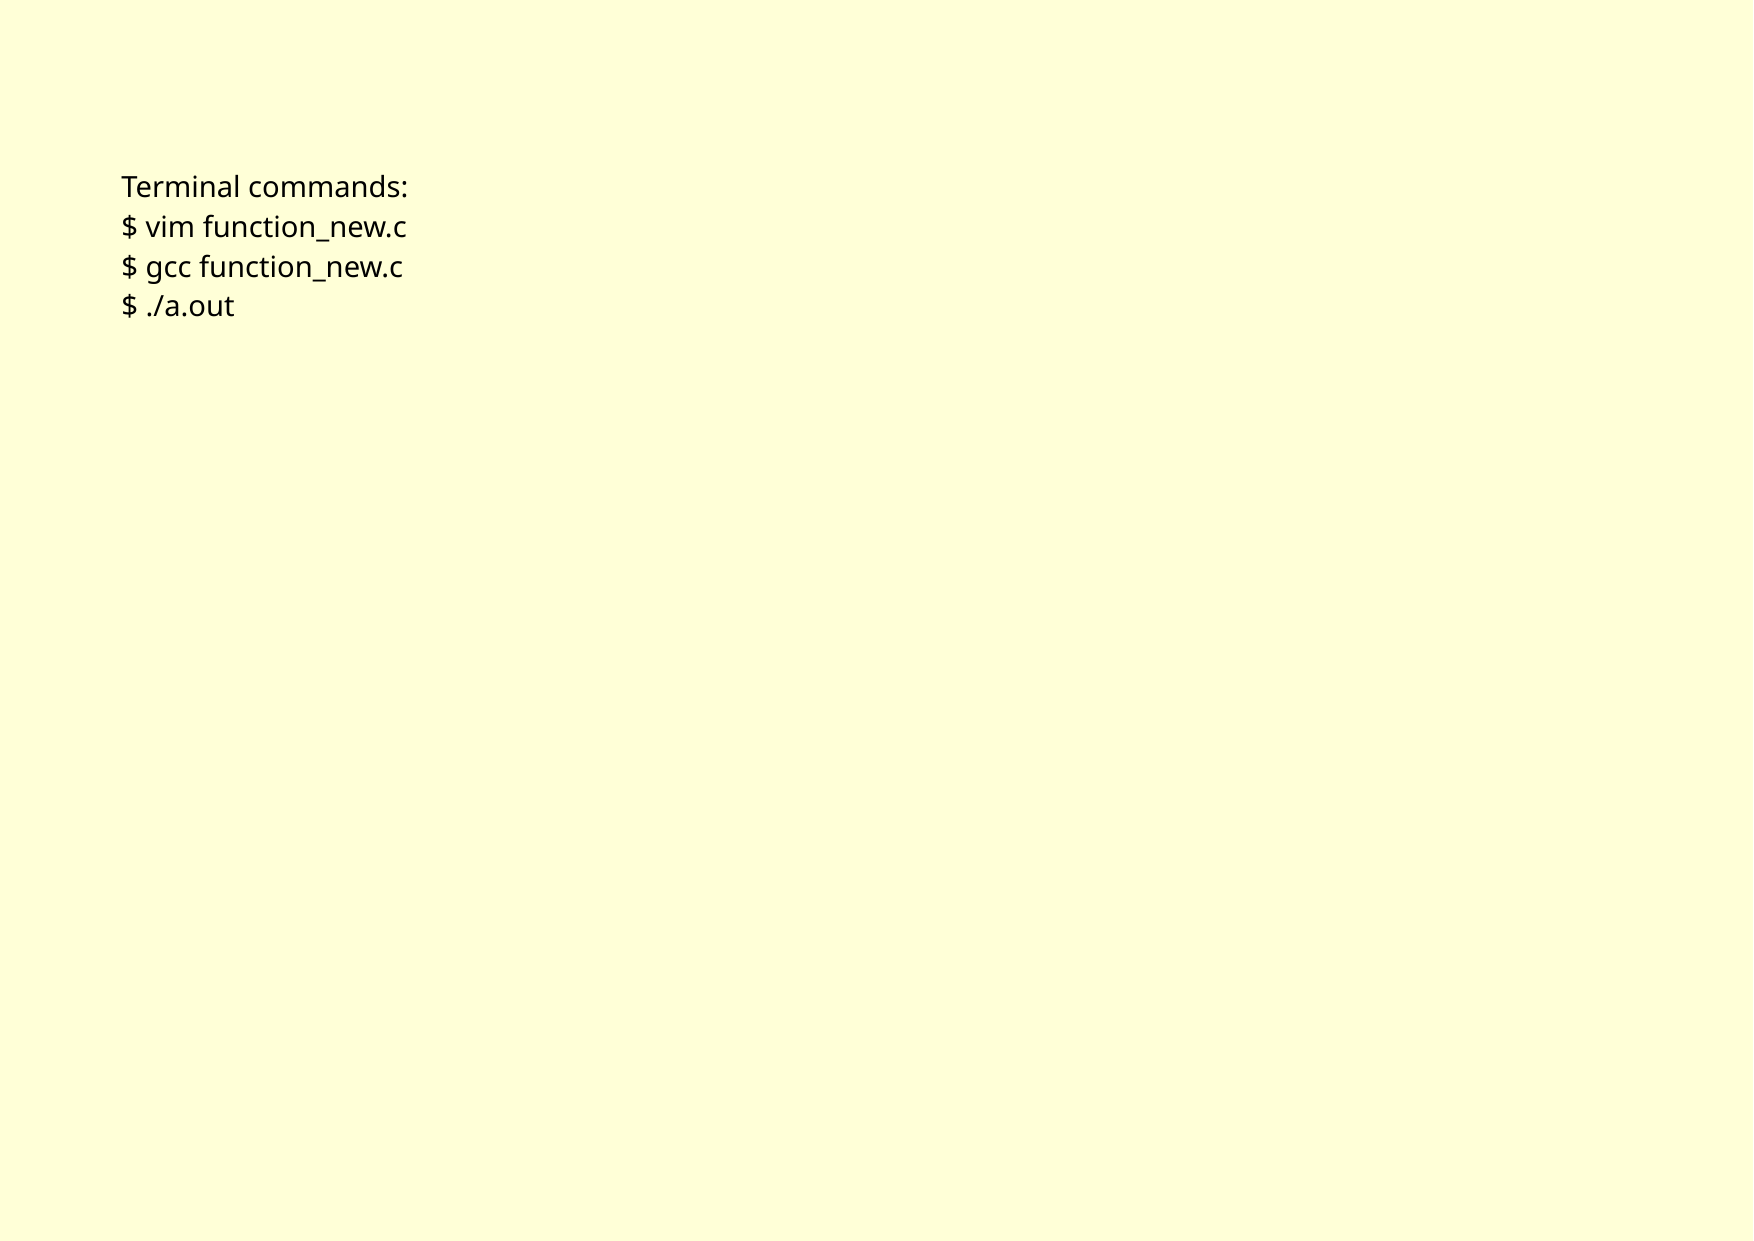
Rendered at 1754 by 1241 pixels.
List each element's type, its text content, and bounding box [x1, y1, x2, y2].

text Terminal commands: [121, 167, 1632, 206]
text $ ./a.out [121, 286, 1632, 325]
text $ gcc function_new.c [121, 246, 1632, 286]
text $ vim function_new.c [121, 206, 1632, 246]
